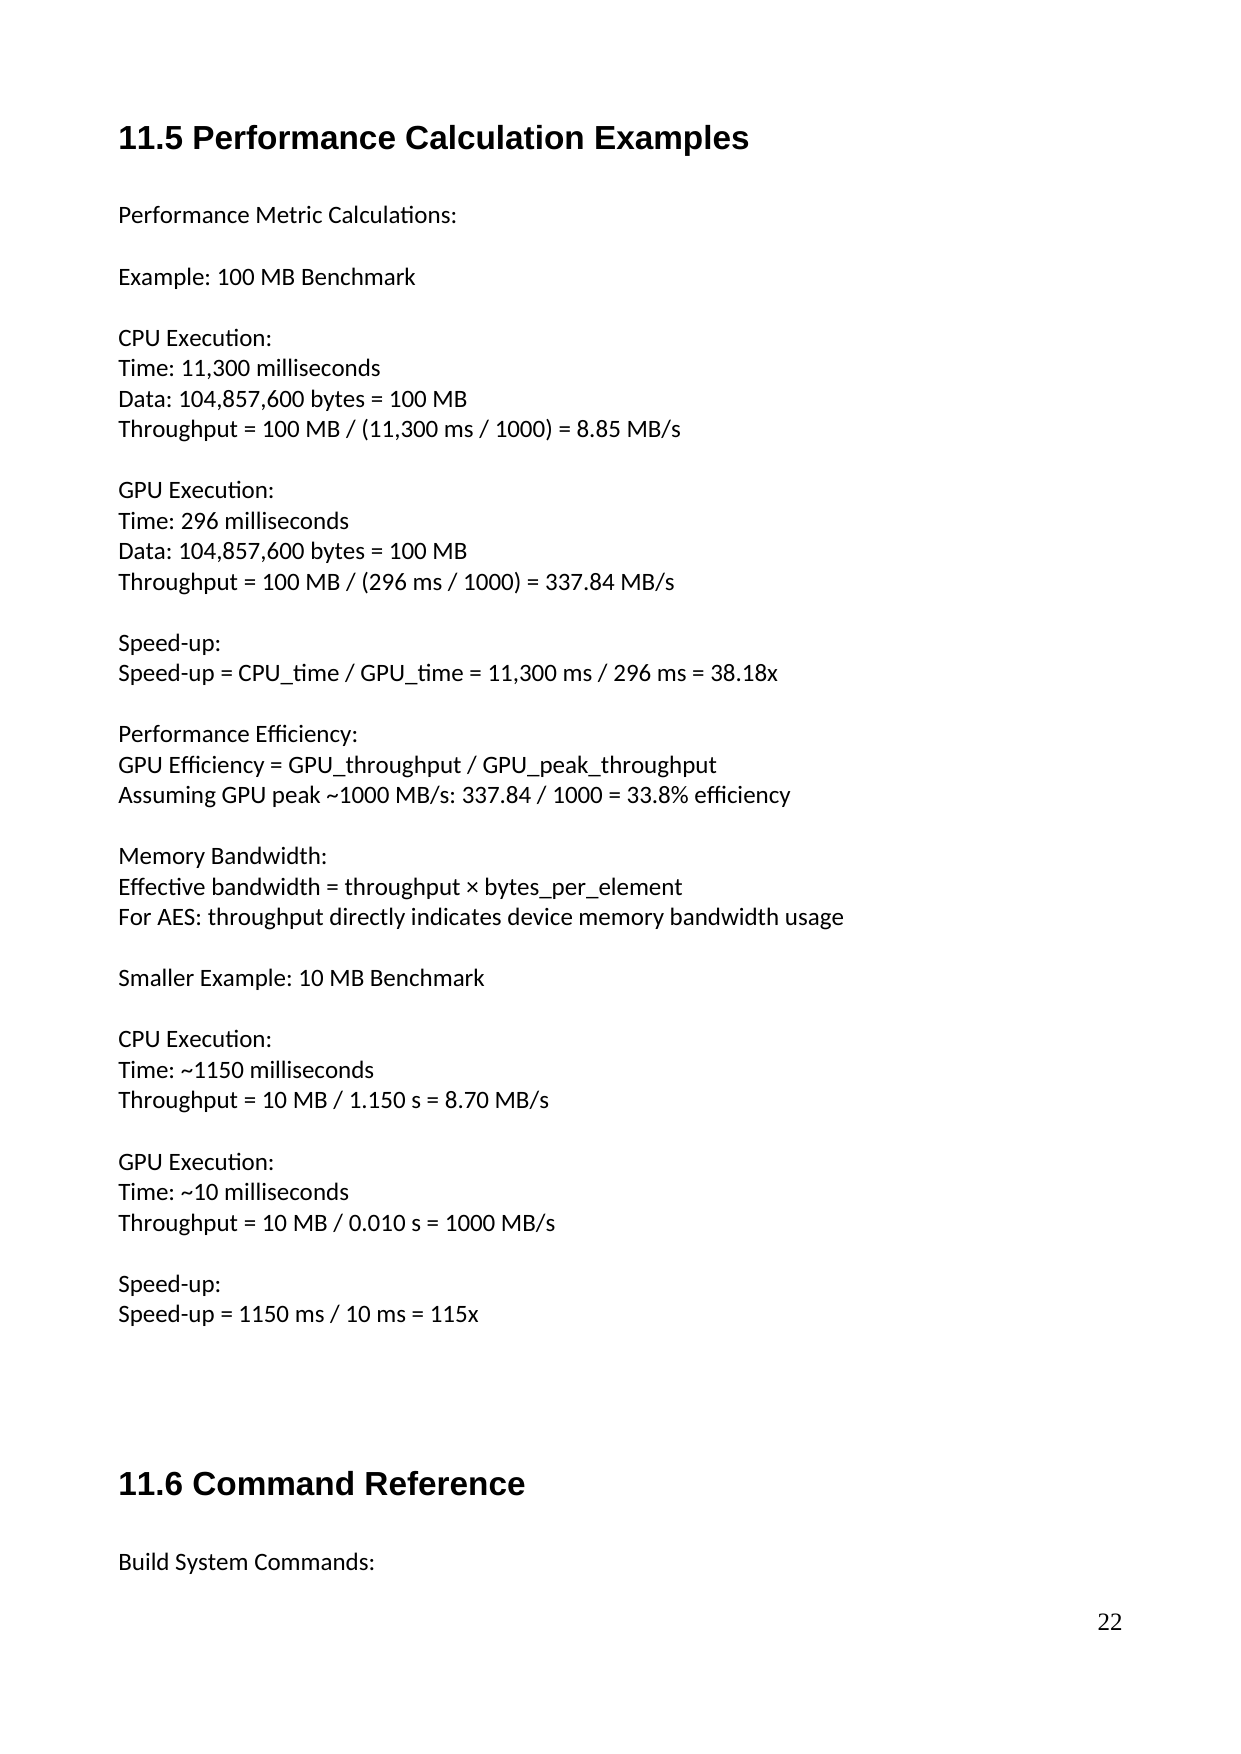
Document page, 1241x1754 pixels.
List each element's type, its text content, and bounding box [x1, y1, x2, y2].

text Performance Metric Calculations: Example: 100 MB Benchmark CPU Execution: Time: 11,300 milliseconds Data: 104,857,600 bytes = 100 MB Throughput = 100 MB / (11,300 ms / 1000) = 8.85 MB/s GPU Execution: Time: 296 milliseconds Data: 104,857,600 bytes = 100 MB Throughput = 100 MB / (296 ms / 1000) = 337.84 MB/s Speed-up: Speed-up = CPU_time / GPU_time = 11,300 ms / 296 ms = 38.18x Performance Efficiency: GPU Efficiency = GPU_throughput / GPU_peak_throughput Assuming GPU peak ~1000 MB/s: 337.84 / 1000 = 33.8% efficiency Memory Bandwidth: Effective bandwidth = throughput × bytes_per_element For AES: throughput directly indicates device memory bandwidth usage Smaller Example: 10 MB Benchmark CPU Execution: Time: ~1150 milliseconds Throughput = 10 MB / 1.150 s = 8.70 MB/s GPU Execution: Time: ~10 milliseconds Throughput = 10 MB / 0.010 s = 1000 MB/s Speed-up: Speed-up = 1150 ms / 10 ms = 115x [118, 169, 1122, 1359]
subtitle 11.6 Command Reference [118, 1464, 1122, 1503]
text Build System Commands: [118, 1515, 1122, 1576]
subtitle 11.5 Performance Calculation Examples [118, 118, 1122, 157]
